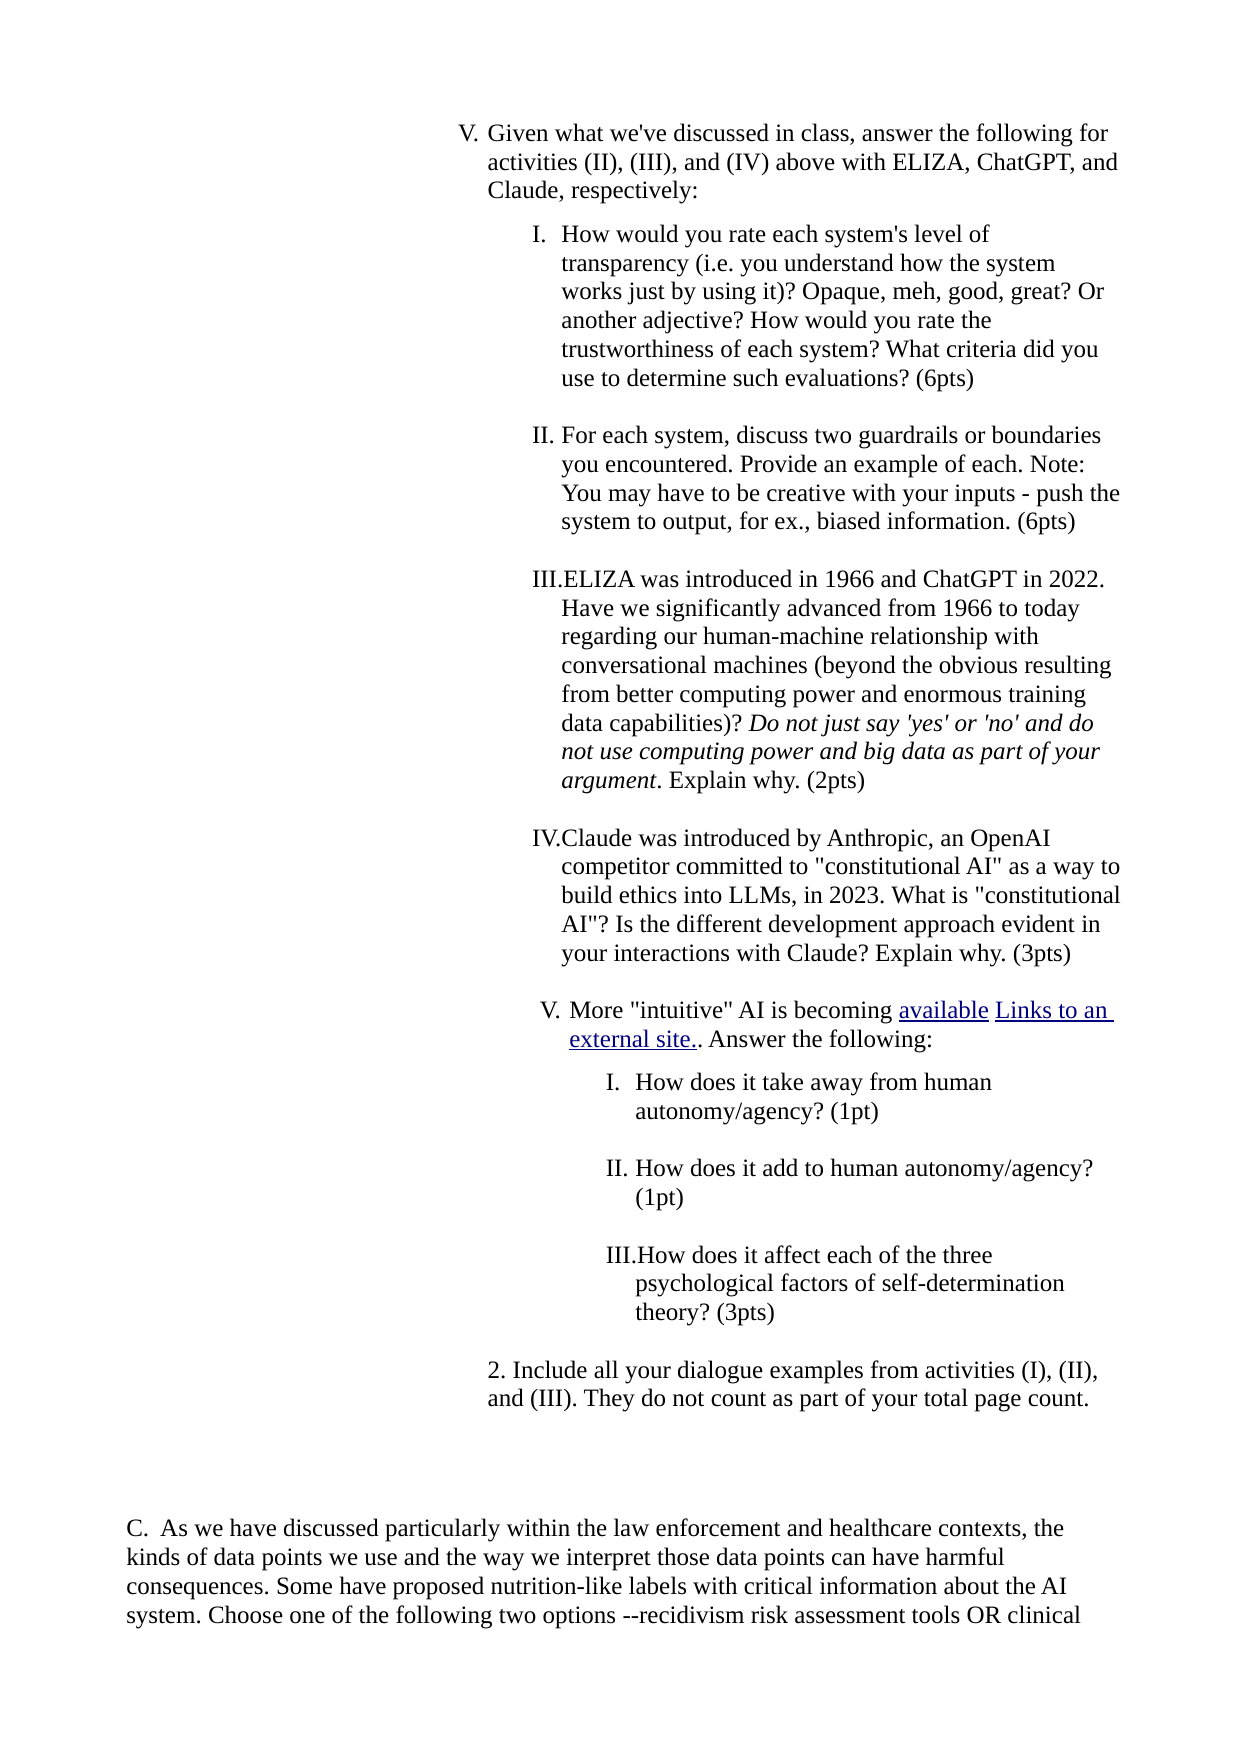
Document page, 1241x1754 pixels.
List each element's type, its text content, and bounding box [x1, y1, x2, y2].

list For each system, discuss two guardrails or boundaries you encountered. Provide an example of each. Note: You may have to be creative with your inputs - push the system to output, for ex., biased information. (6pts) [532, 420, 1122, 535]
list More "intuitive" AI is becoming available Links to an external site.. Answer the following: [539, 995, 1122, 1053]
text C. As we have discussed particularly within the law enforcement and healthcare contexts, the kinds of data points we use and the way we interpret those data points can have harmful consequences. Some have proposed nutrition-like labels with critical information about the AI system. Choose one of the following two options --recidivism risk assessment tools OR clinical [126, 1513, 1122, 1628]
list How would you rate each system's level of transparency (i.e. you understand how the system works just by using it)? Opaque, meh, good, great? Or another adjective? How would you rate the trustworthiness of each system? What criteria did you use to determine such evaluations? (6pts) [532, 219, 1122, 391]
list How does it add to human autonomy/agency? (1pt) [606, 1153, 1122, 1211]
list How does it take away from human autonomy/agency? (1pt) [606, 1067, 1122, 1125]
list Given what we've discussed in class, answer the following for activities (II), (III), and (IV) above with ELIZA, ChatGPT, and Claude, respectively: [458, 118, 1122, 204]
list How does it affect each of the three psychological factors of self-determination theory? (3pts) [606, 1240, 1122, 1326]
list Claude was introduced by Anthropic, an OpenAI competitor committed to "constitutional AI" as a way to build ethics into LLMs, in 2023. What is "constitutional AI"? Is the different development approach evident in your interactions with Claude? Explain why. (3pts) [532, 823, 1122, 966]
list 2. Include all your dialogue examples from activities (I), (II), and (III). They do not count as part of your total page count. [458, 1355, 1122, 1412]
list ELIZA was introduced in 1966 and ChatGPT in 2022. Have we significantly advanced from 1966 to today regarding our human-machine relationship with conversational machines (beyond the obvious resulting from better computing power and enormous training data capabilities)? Do not just say 'yes' or 'no' and do not use computing power and big data as part of your argument. Explain why. (2pts) [532, 564, 1122, 794]
